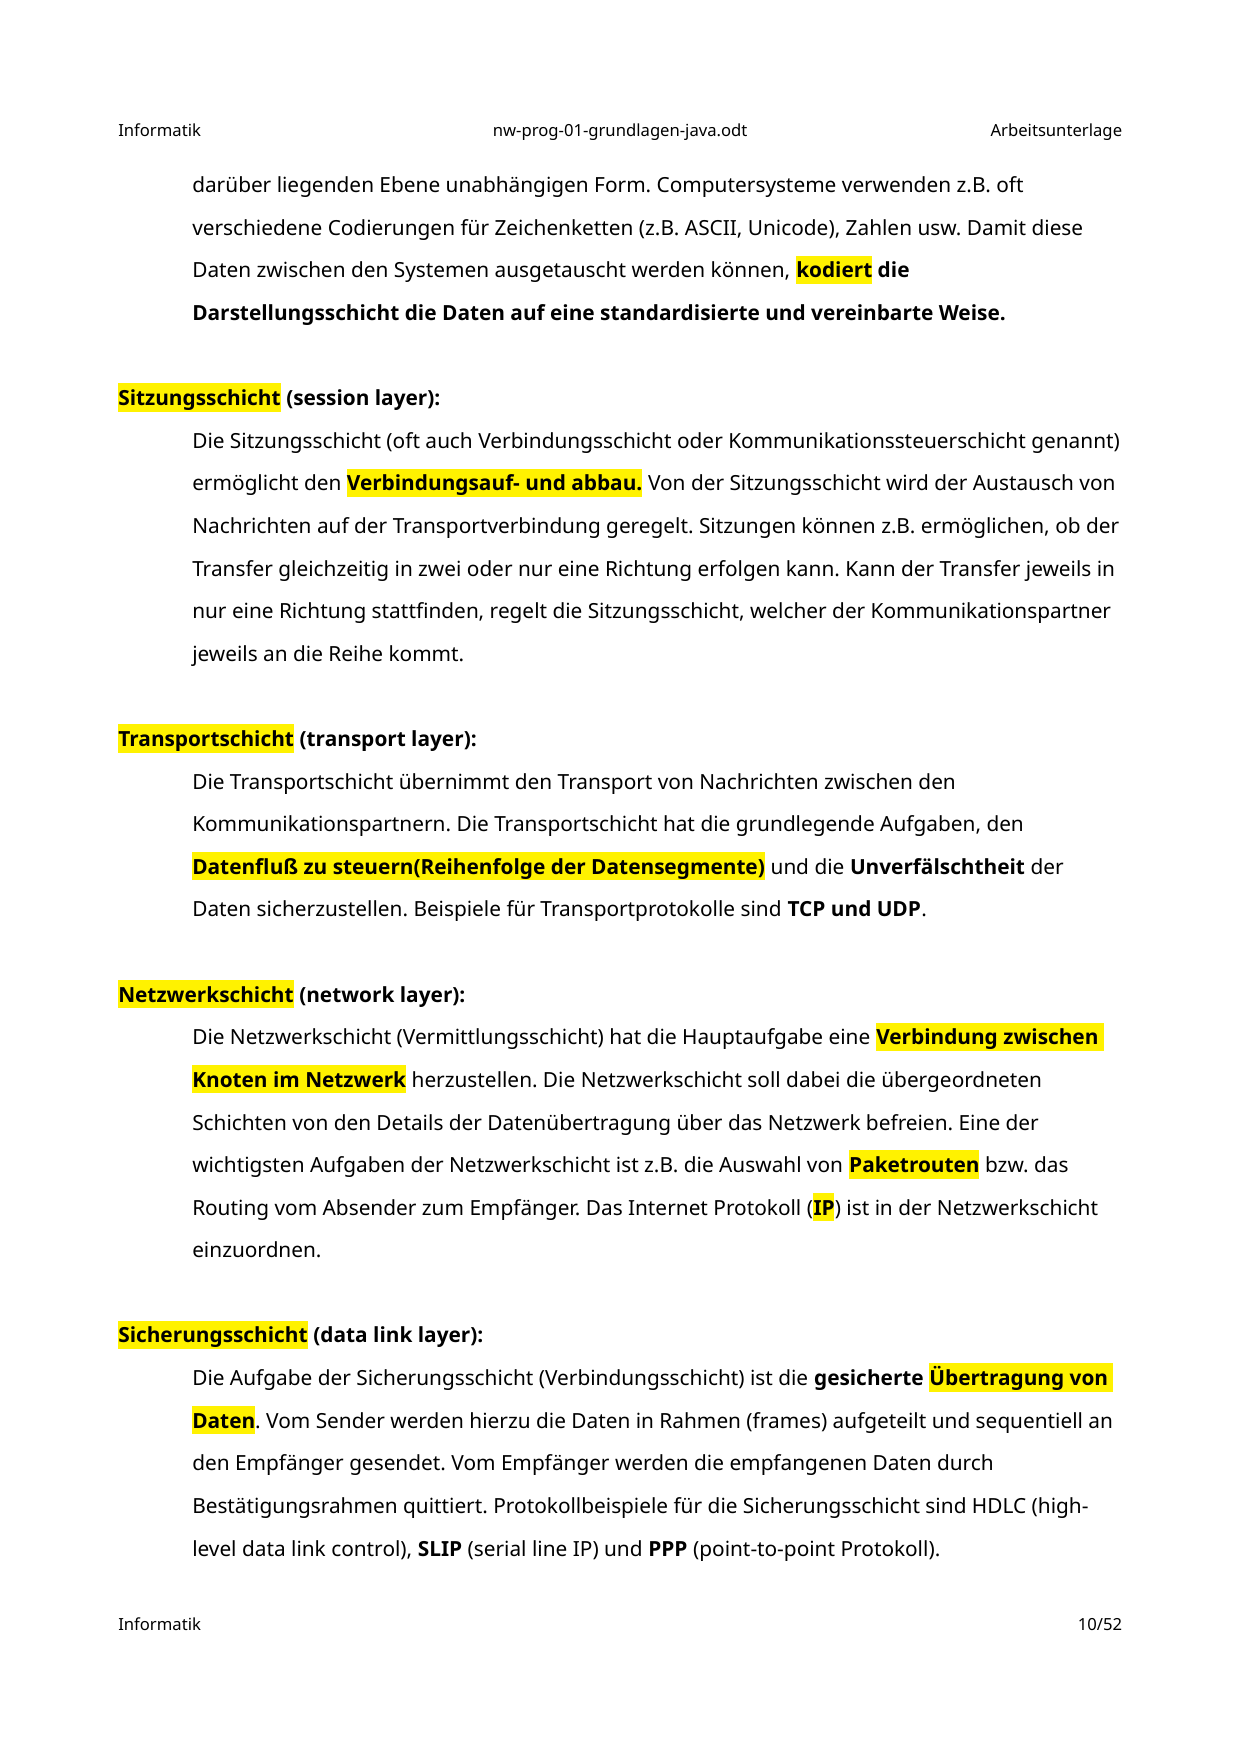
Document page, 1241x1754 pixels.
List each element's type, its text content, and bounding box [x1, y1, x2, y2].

text Sitzungsschicht (session layer): [118, 383, 1122, 412]
text Transportschicht (transport layer): [118, 724, 1122, 753]
text Die Sitzungsschicht (oft auch Verbindungsschicht oder Kommunikationssteuerschicht genannt) ermöglicht den Verbindungsauf- und abbau. Von der Sitzungsschicht wird der Austausch von Nachrichten auf der Transportverbindung geregelt. Sitzungen können z.B. ermöglichen, ob der Transfer gleichzeitig in zwei oder nur eine Richtung erfolgen kann. Kann der Transfer jeweils in nur eine Richtung stattfinden, regelt die Sitzungsschicht, welcher der Kommunikationspartner jeweils an die Reihe kommt. [192, 426, 1122, 667]
text darüber liegenden Ebene unabhängigen Form. Computersysteme verwenden z.B. oft verschiedene Codierungen für Zeichenketten (z.B. ASCII, Unicode), Zahlen usw. Damit diese Daten zwischen den Systemen ausgetauscht werden können, kodiert die Darstellungsschicht die Daten auf eine standardisierte und vereinbarte Weise. [192, 170, 1122, 327]
text Die Aufgabe der Sicherungsschicht (Verbindungsschicht) ist die gesicherte Übertragung von Daten. Vom Sender werden hierzu die Daten in Rahmen (frames) aufgeteilt und sequentiell an den Empfänger gesendet. Vom Empfänger werden die empfangenen Daten durch Bestätigungsrahmen quittiert. Protokollbeispiele für die Sicherungsschicht sind HDLC (high-level data link control), SLIP (serial line IP) und PPP (point-to-point Protokoll). [192, 1363, 1122, 1562]
text Die Netzwerkschicht (Vermittlungsschicht) hat die Hauptaufgabe eine Verbindung zwischen Knoten im Netzwerk herzustellen. Die Netzwerkschicht soll dabei die übergeordneten Schichten von den Details der Datenübertragung über das Netzwerk befreien. Eine der wichtigsten Aufgaben der Netzwerkschicht ist z.B. die Auswahl von Paketrouten bzw. das Routing vom Absender zum Empfänger. Das Internet Protokoll (IP) ist in der Netzwerkschicht einzuordnen. [192, 1022, 1122, 1264]
text Sicherungsschicht (data link layer): [118, 1321, 1122, 1349]
text Netzwerkschicht (network layer): [118, 980, 1122, 1008]
text Die Transportschicht übernimmt den Transport von Nachrichten zwischen den Kommunikationspartnern. Die Transportschicht hat die grundlegende Aufgaben, den Datenfluß zu steuern(Reihenfolge der Datensegmente) und die Unverfälschtheit der Daten sicherzustellen. Beispiele für Transportprotokolle sind TCP und UDP. [192, 767, 1122, 923]
